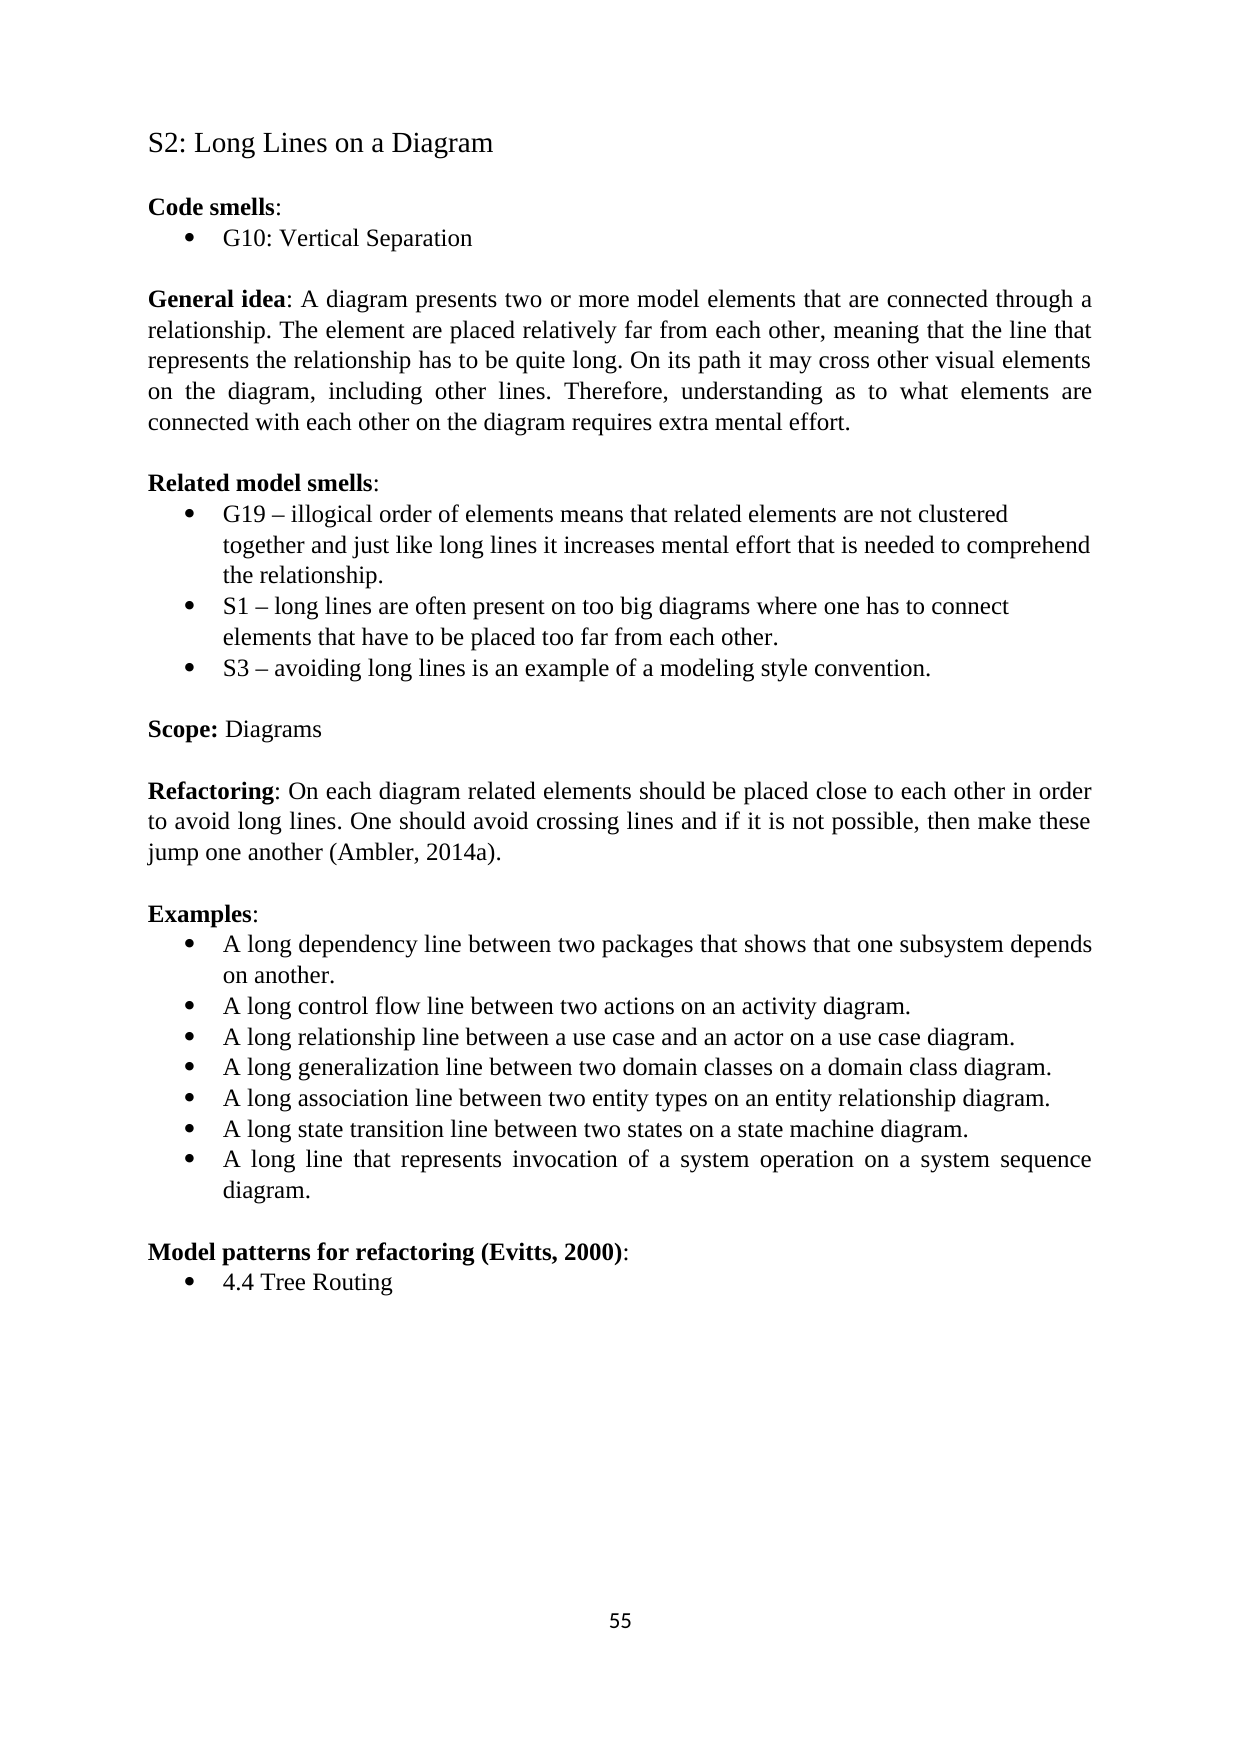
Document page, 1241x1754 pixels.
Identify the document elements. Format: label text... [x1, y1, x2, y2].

text Code smells: [148, 192, 1093, 221]
list S3 – avoiding long lines is an example of a modeling style convention. [185, 653, 1093, 682]
list A long relationship line between a use case and an actor on a use case diagram. [185, 1022, 1093, 1050]
list A long state transition line between two states on a state machine diagram. [185, 1114, 1093, 1142]
text Model patterns for refactoring (Evitts, 2000): [148, 1237, 1093, 1265]
list G10: Vertical Separation [185, 223, 1093, 251]
text Scope: Diagrams [148, 714, 1093, 743]
text Related model smells: [148, 468, 1093, 497]
list 4.4 Tree Routing [185, 1267, 1093, 1296]
text General idea: A diagram presents two or more model elements that are connected through a relationship. The element are placed relatively far from each other, meaning that the line that represents the relationship has to be quite long. On its path it may cross other visual elements on the diagram, including other lines. Therefore, understanding as to what elements are connected with each other on the diagram requires extra mental effort. [148, 284, 1093, 436]
list A long line that represents invocation of a system operation on a system sequence diagram. [185, 1144, 1093, 1204]
text Examples: [148, 899, 1093, 927]
subtitle S2: Long Lines on a Diagram [148, 125, 1093, 159]
list A long association line between two entity types on an entity relationship diagram. [185, 1083, 1093, 1112]
list G19 – illogical order of elements means that related elements are not clustered together and just like long lines it increases mental effort that is needed to comprehend the relationship. [185, 499, 1093, 589]
list A long generalization line between two domain classes on a domain class diagram. [185, 1052, 1093, 1081]
list A long dependency line between two packages that shows that one subsystem depends on another. [185, 929, 1093, 989]
list A long control flow line between two actions on an activity diagram. [185, 991, 1093, 1019]
list S1 – long lines are often present on too big diagrams where one has to connect elements that have to be placed too far from each other. [185, 591, 1093, 651]
text Refactoring: On each diagram related elements should be placed close to each other in order to avoid long lines. One should avoid crossing lines and if it is not possible, then make these jump one another (Ambler, 2014a). [148, 776, 1093, 866]
